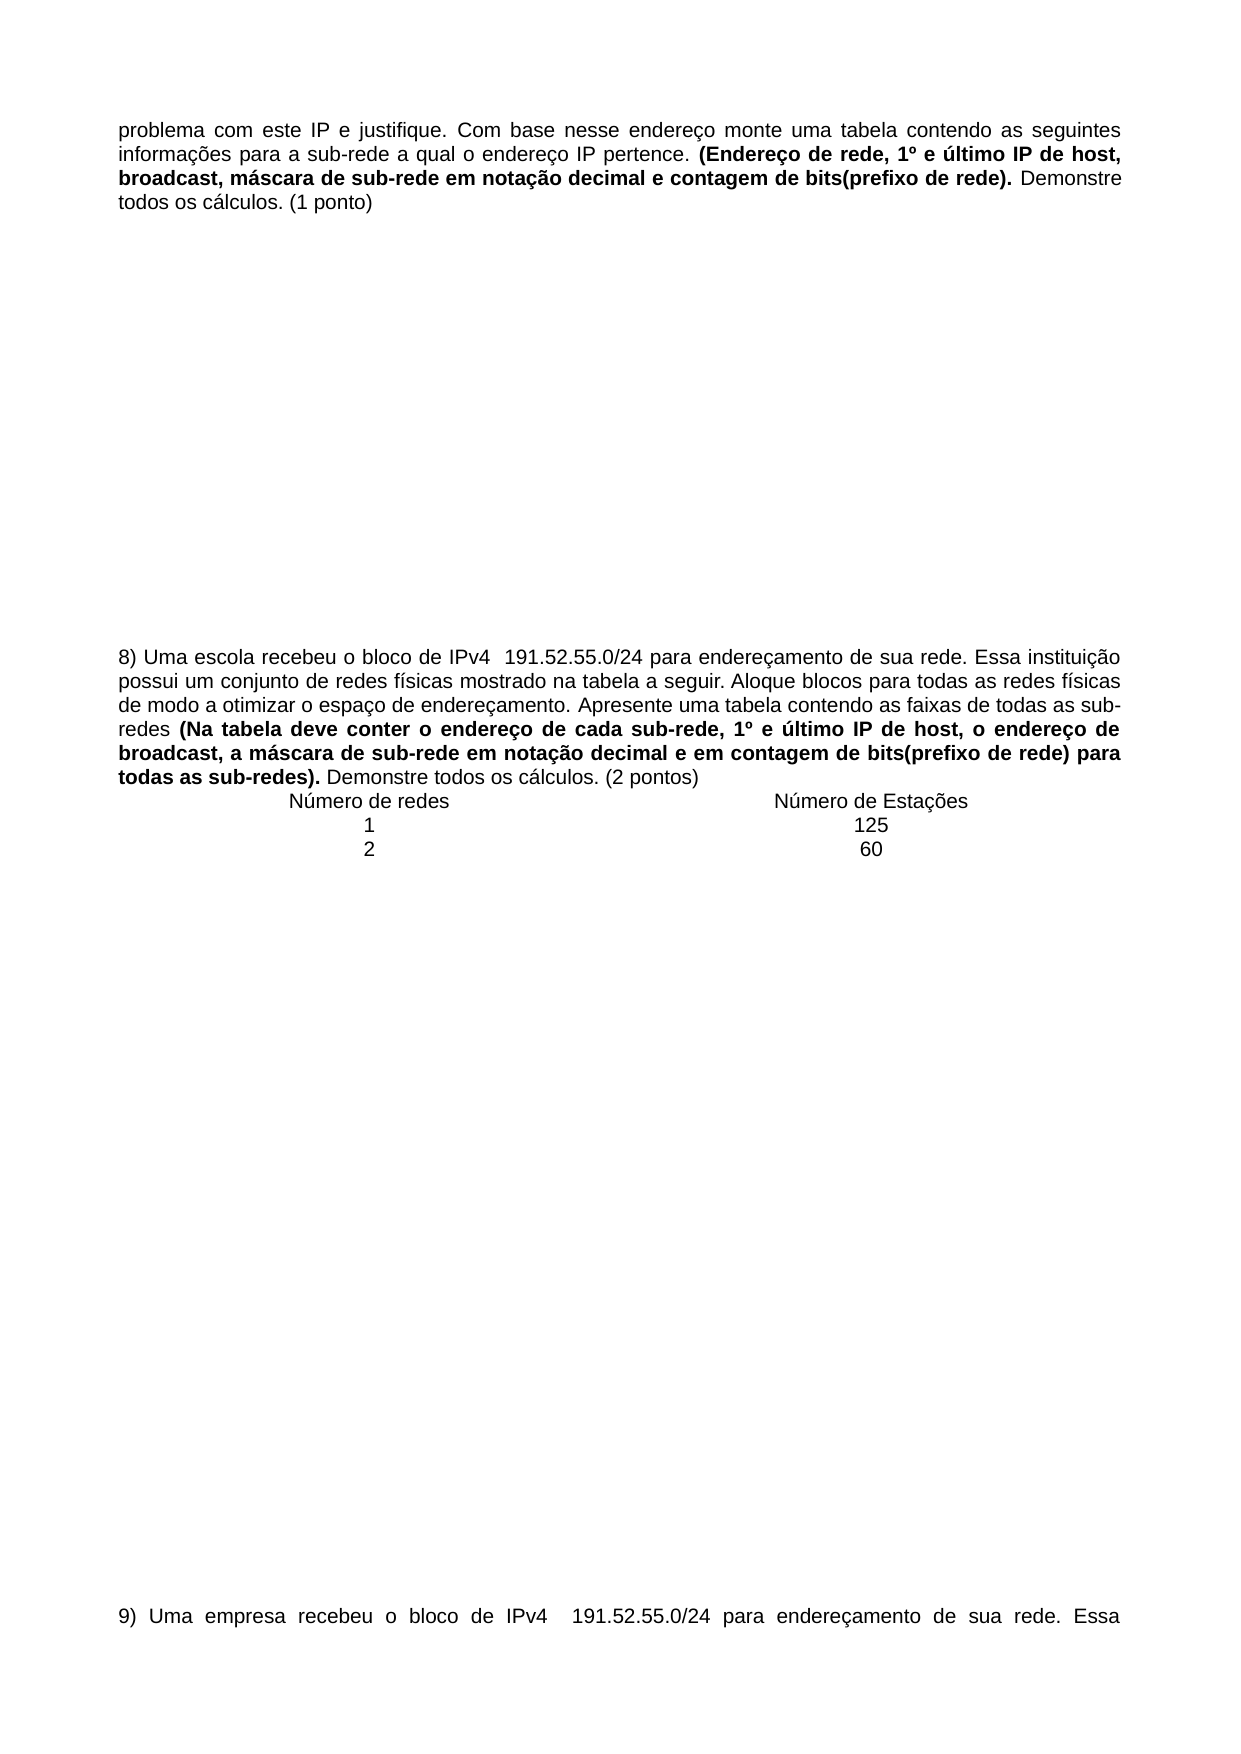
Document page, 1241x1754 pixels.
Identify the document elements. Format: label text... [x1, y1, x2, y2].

table_cell 60 [620, 837, 1122, 861]
table_header Número de Estações [620, 789, 1122, 813]
table_cell 8) Uma escola recebeu o bloco de IPv4 191.52.55.0/24 para endereçamento de sua rede. Essa instituição possui um conjunto de redes físicas mostrado na tabela a seguir. Aloque blocos para todas as redes físicas de modo a otimizar o espaço de endereçamento. Apresente uma tabela contendo as faixas de todas as sub-redes (Na tabela deve conter o endereço de cada sub-rede, 1º e último IP de host, o endereço de broadcast, a máscara de sub-rede em notação decimal e em contagem de bits(prefixo de rede) para todas as sub-redes). Demonstre todos os cálculos. (2 pontos) [118, 645, 1122, 789]
table_cell 125 [620, 813, 1122, 837]
table_cell 2 [118, 837, 620, 861]
table_cell [118, 214, 1122, 645]
table_cell 1 [118, 813, 620, 837]
table_header Número de redes [118, 789, 620, 813]
table_cell [118, 861, 1122, 1604]
table_cell 9) Uma empresa recebeu o bloco de IPv4 191.52.55.0/24 para endereçamento de sua rede. Essa [118, 1604, 1122, 1628]
table_cell problema com este IP e justifique. Com base nesse endereço monte uma tabela contendo as seguintes informações para a sub-rede a qual o endereço IP pertence. (Endereço de rede, 1º e último IP de host, broadcast, máscara de sub-rede em notação decimal e contagem de bits(prefixo de rede). Demonstre todos os cálculos. (1 ponto) [118, 118, 1122, 214]
